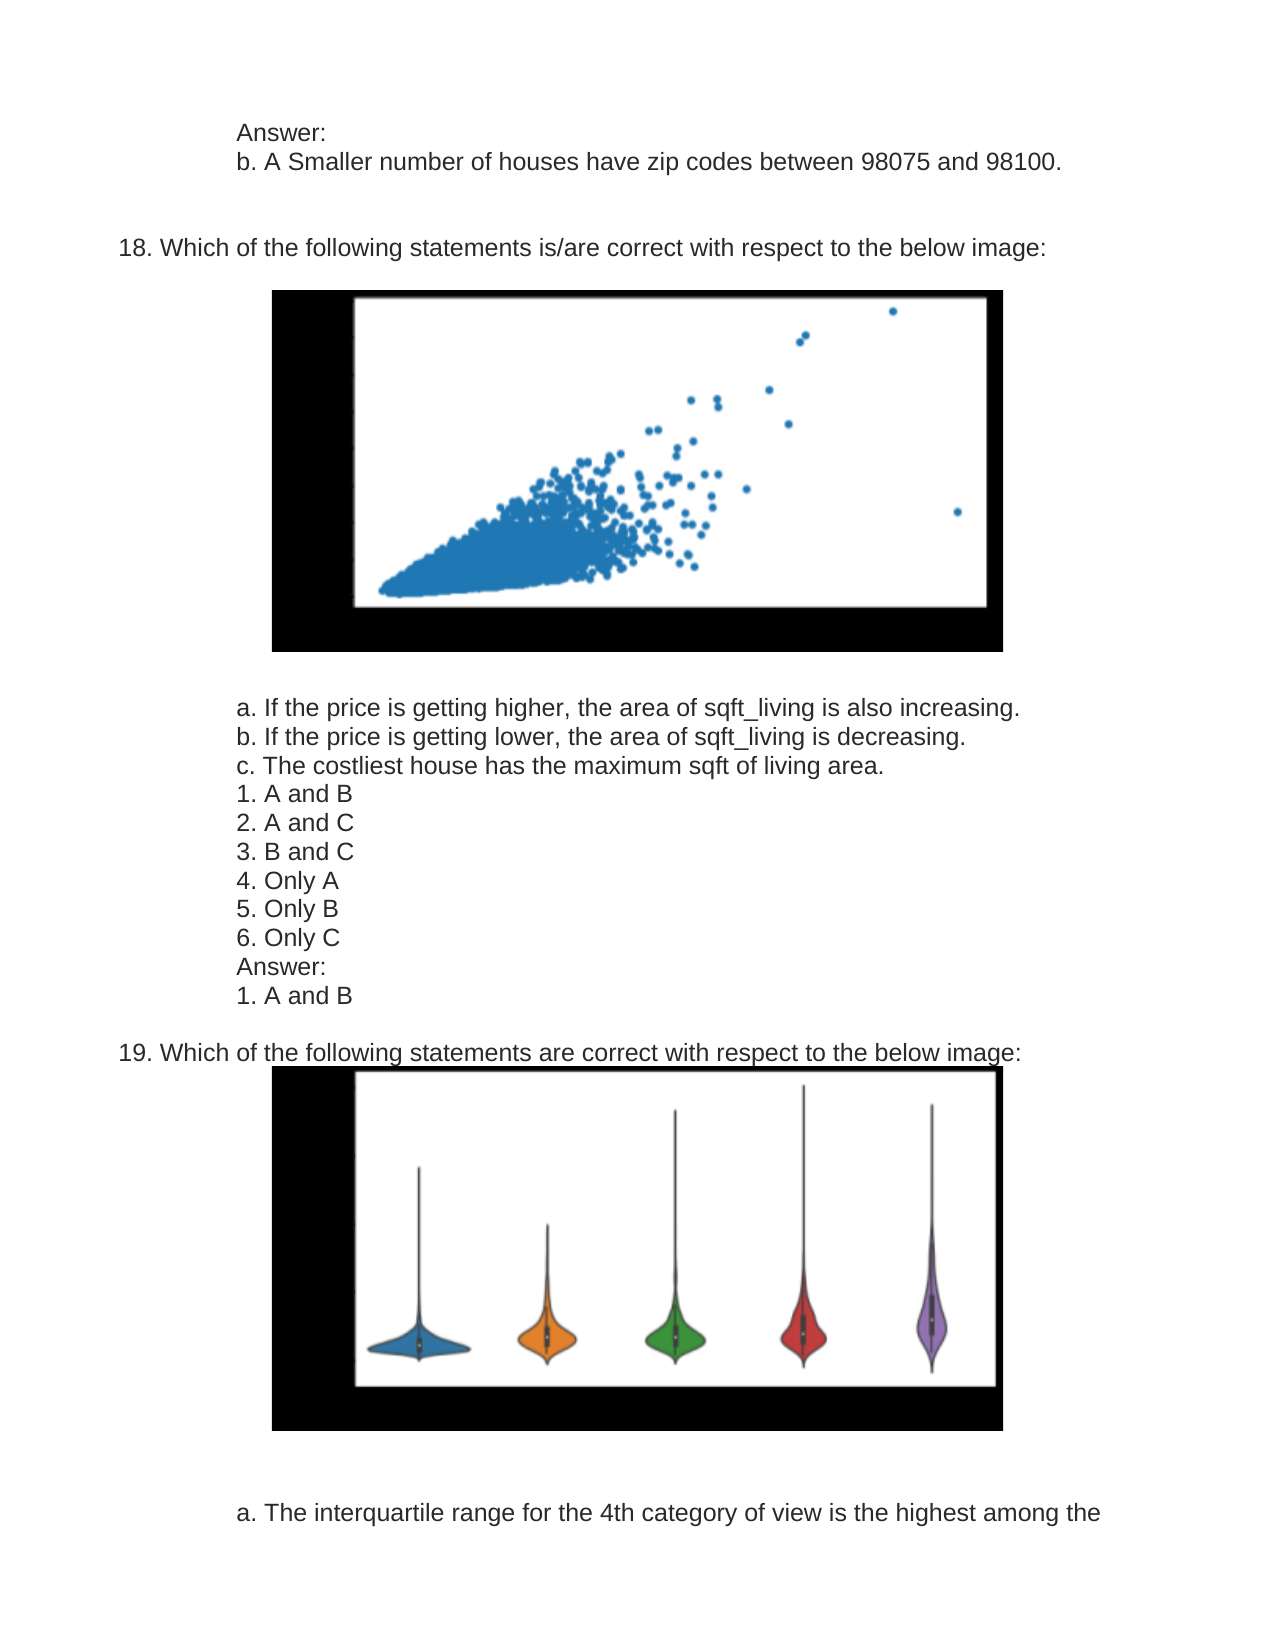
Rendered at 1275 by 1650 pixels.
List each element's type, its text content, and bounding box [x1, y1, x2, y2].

text 2. A and C [236, 808, 1157, 837]
picture [271, 290, 1004, 652]
text b. A Smaller number of houses have zip codes between 98075 and 98100. [236, 147, 1157, 176]
text a. The interquartile range for the 4th category of view is the highest among the [236, 1498, 1157, 1527]
text 4. Only A [236, 866, 1157, 894]
text 19. Which of the following statements are correct with respect to the below image: [118, 1038, 1157, 1067]
text 5. Only B [236, 894, 1157, 923]
text 6. Only C [236, 923, 1157, 952]
text b. If the price is getting lower, the area of sqft_living is decreasing. [236, 722, 1157, 751]
text 3. B and C [236, 837, 1157, 866]
text a. If the price is getting higher, the area of sqft_living is also increasing. [236, 693, 1157, 722]
text 1. A and B [236, 779, 1157, 808]
picture [271, 1066, 1004, 1431]
text Answer: [236, 952, 1157, 981]
text Answer: [236, 118, 1157, 147]
text 18. Which of the following statements is/are correct with respect to the below image: [118, 233, 1157, 262]
text c. The costliest house has the maximum sqft of living area. [236, 751, 1157, 779]
text 1. A and B [236, 981, 1157, 1009]
